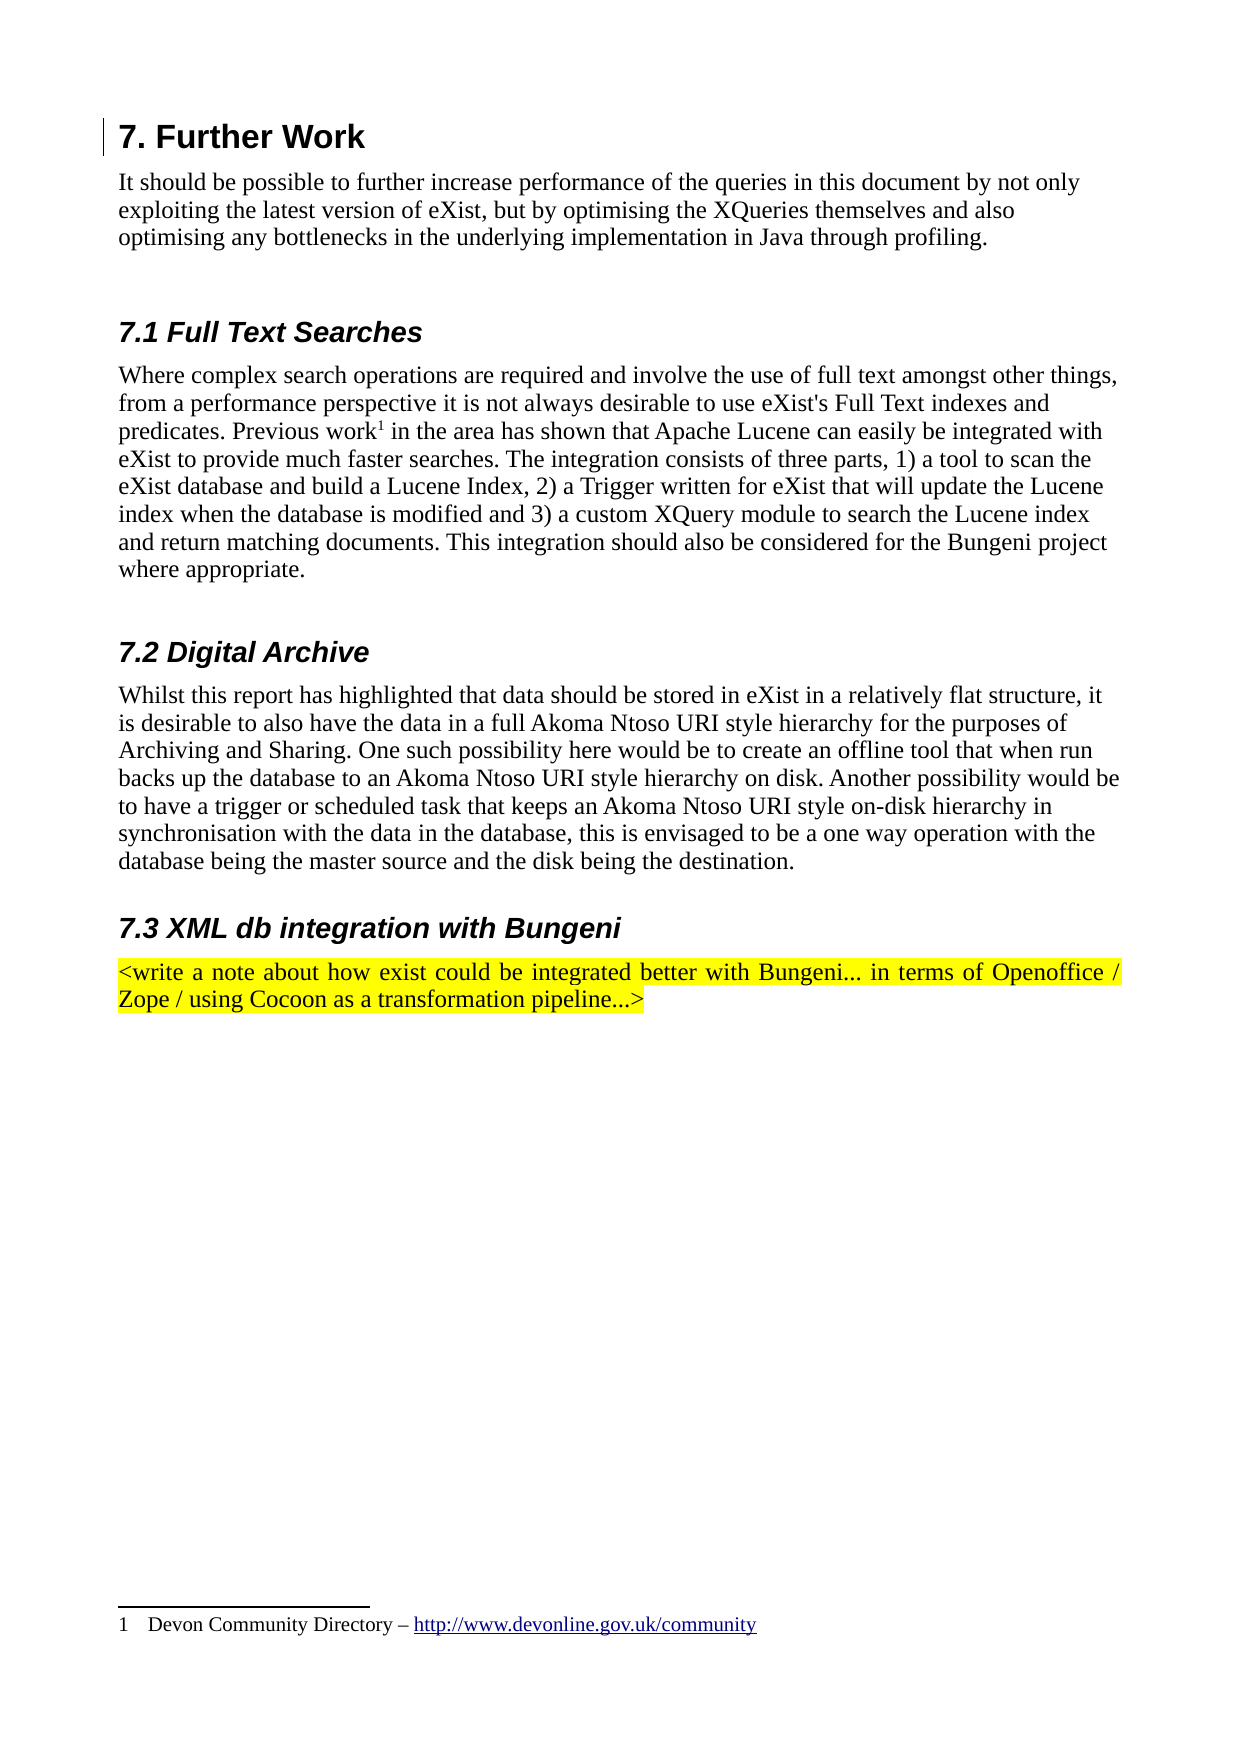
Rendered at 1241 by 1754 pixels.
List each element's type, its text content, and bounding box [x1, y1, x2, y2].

text Devon Community Directory – http://www.devonline.gov.uk/community [118, 1613, 1122, 1636]
text Where complex search operations are required and involve the use of full text amongst other things, from a performance perspective it is not always desirable to use eXist's Full Text indexes and predicates. Previous work in the area has shown that Apache Lucene can easily be integrated with eXist to provide much faster searches. The integration consists of three parts, 1) a tool to scan the eXist database and build a Lucene Index, 2) a Trigger written for eXist that will update the Lucene index when the database is modified and 3) a custom XQuery module to search the Lucene index and return matching documents. This integration should also be considered for the Bungeni project where appropriate. [118, 362, 1122, 583]
subtitle 7.1 Full Text Searches [118, 316, 1122, 349]
text It should be possible to further increase performance of the queries in this document by not only exploiting the latest version of eXist, but by optimising the XQueries themselves and also optimising any bottlenecks in the underlying implementation in Java through profiling. [118, 168, 1122, 251]
subtitle 7.3 XML db integration with Bungeni [118, 912, 1122, 945]
subtitle 7. Further Work [118, 118, 1122, 156]
text <write a note about how exist could be integrated better with Bungeni... in terms of Openoffice / Zope / using Cocoon as a transformation pipeline...> [118, 958, 1122, 1013]
subtitle 7.2 Digital Archive [118, 636, 1122, 668]
text Whilst this report has highlighted that data should be stored in eXist in a relatively flat structure, it is desirable to also have the data in a full Akoma Ntoso URI style hierarchy for the purposes of Archiving and Sharing. One such possibility here would be to create an offline tool that when run backs up the database to an Akoma Ntoso URI style hierarchy on disk. Another possibility would be to have a trigger or scheduled task that keeps an Akoma Ntoso URI style on-disk hierarchy in synchronisation with the data in the database, this is envisaged to be a one way operation with the database being the master source and the disk being the destination. [118, 681, 1122, 875]
